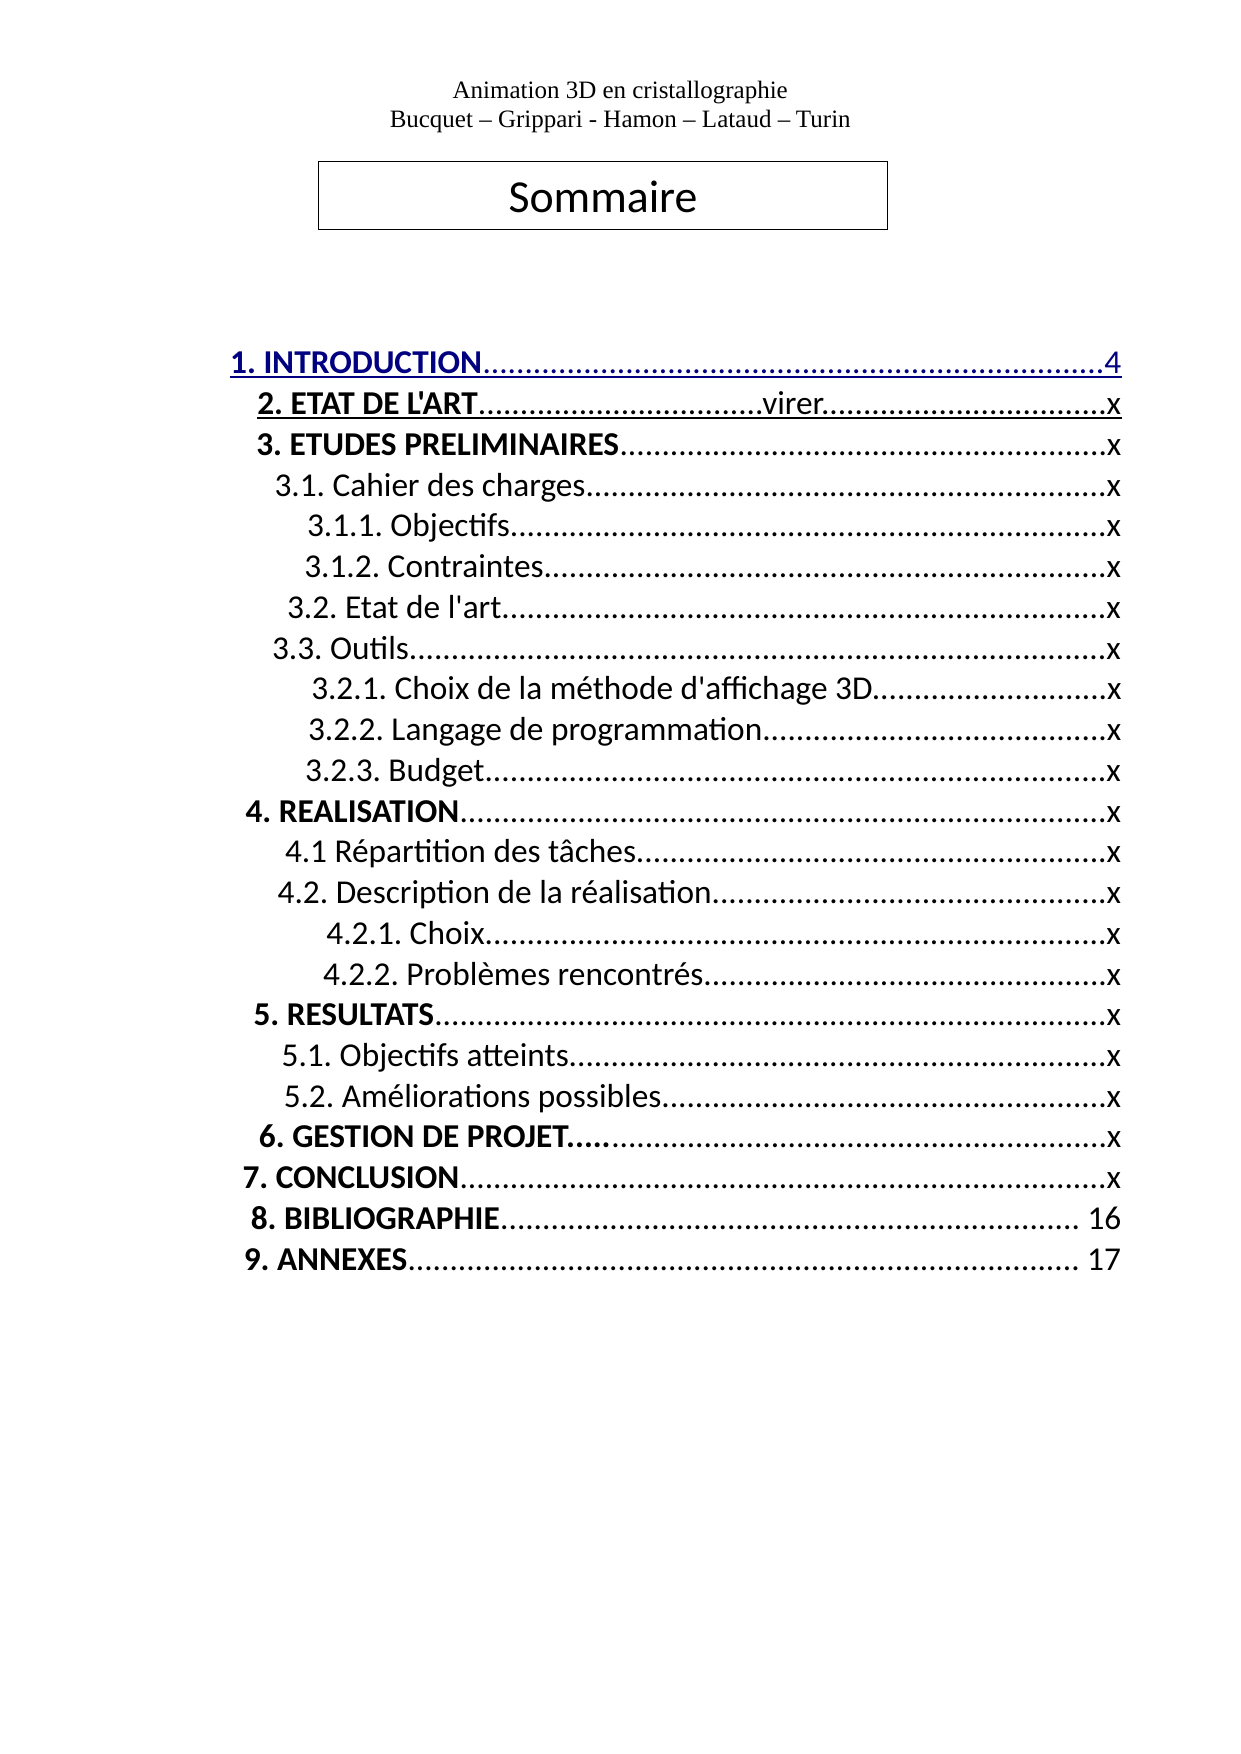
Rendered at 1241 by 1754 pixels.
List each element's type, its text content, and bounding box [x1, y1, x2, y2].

text 3. ETUDES PRELIMINAIRES..........................................................x [118, 423, 1122, 464]
table_header Sommaire [319, 162, 887, 229]
text 3.2.1. Choix de la méthode d'affichage 3D............................x [118, 667, 1122, 708]
text 3.1. Cahier des charges..............................................................x 3.1.1. Objectifs.......................................................................x 3.1.2. Contraintes...................................................................x [118, 464, 1122, 586]
text 3.2.3. Budget..........................................................................x [118, 749, 1122, 789]
text 3.3. Outils...................................................................................x [118, 627, 1122, 667]
text 1. INTRODUCTION..........................................................................4 [118, 342, 1122, 382]
text 4.1 Répartition des tâches........................................................x 4.2. Description de la réalisation...............................................x 4.2.1. Choix..........................................................................x 4.2.2. Problèmes rencontrés................................................x 5. RESULTATS................................................................................x 5.1. Objectifs atteints................................................................x 5.2. Améliorations possibles.....................................................x 6. GESTION DE PROJET................................................................x [118, 830, 1122, 1156]
text 4. REALISATION.............................................................................x [118, 789, 1122, 830]
text 2. ETAT DE L'ART..................................virer..................................x [118, 382, 1122, 423]
text 7. CONCLUSION.............................................................................x [118, 1156, 1122, 1197]
text 8. BIBLIOGRAPHIE..................................................................... 16 [118, 1197, 1122, 1238]
text 3.2. Etat de l'art........................................................................x [118, 586, 1122, 627]
text 9. ANNEXES................................................................................ 17 [118, 1238, 1122, 1278]
text 3.2.2. Langage de programmation.........................................x [118, 708, 1122, 749]
